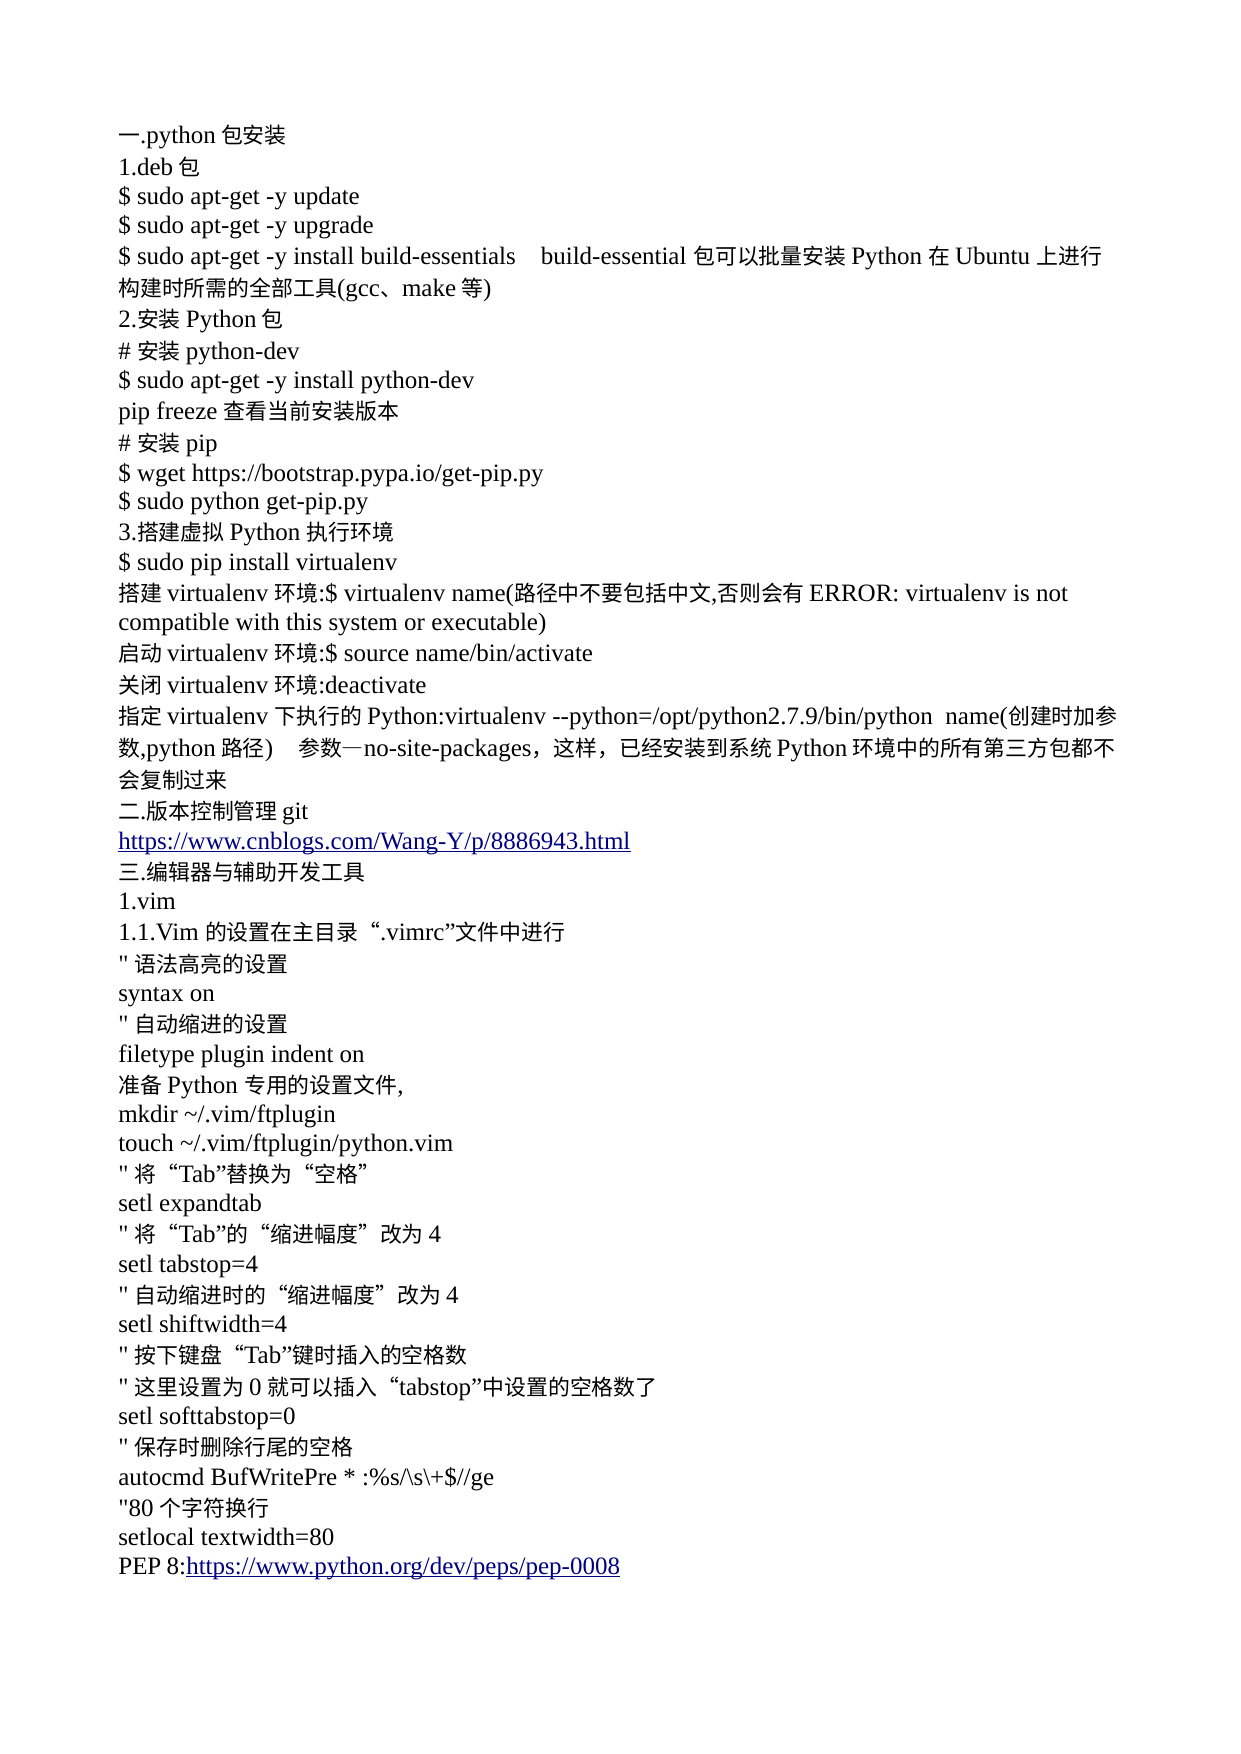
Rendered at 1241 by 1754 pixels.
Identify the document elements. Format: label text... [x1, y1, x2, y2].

text "80 个字符换行 [118, 1491, 1122, 1522]
text 一.python包安装 [118, 118, 1122, 150]
text 指定 virtualenv 下执行的 Python:virtualenv --python=/opt/python2.7.9/bin/python name(创建时加参数,python路径) 参数—no-site-packages，这样，已经安装到系统Python环境中的所有第三方包都不会复制过来 [118, 699, 1122, 794]
text autocmd BufWritePre * :%s/\s\+$//ge [118, 1462, 1122, 1491]
text https://www.cnblogs.com/Wang-Y/p/8886943.html [118, 826, 1122, 855]
text 搭建 virtualenv 环境:$ virtualenv name(路径中不要包括中文,否则会有ERROR: virtualenv is not compatible with this system or executable) [118, 576, 1122, 636]
text pip freeze 查看当前安装版本 [118, 394, 1122, 426]
text " 将“Tab”的“缩进幅度”改为 4 [118, 1217, 1122, 1249]
text $ sudo apt-get -y install build-essentials build-essential 包可以批量安装 Python 在 Ubuntu 上进行构建时所需的全部工具(gcc、make等) [118, 239, 1122, 302]
text 关闭 virtualenv 环境:deactivate [118, 668, 1122, 699]
text 1.1.Vim 的设置在主目录“.vimrc”文件中进行 [118, 915, 1122, 947]
text PEP 8:https://www.python.org/dev/peps/pep-0008 [118, 1551, 1122, 1580]
text " 保存时删除行尾的空格 [118, 1430, 1122, 1462]
text 2.安装 Python包 [118, 302, 1122, 334]
text setlocal textwidth=80 [118, 1522, 1122, 1551]
text " 自动缩进时的“缩进幅度”改为 4 [118, 1278, 1122, 1309]
text " 将“Tab”替换为“空格” [118, 1157, 1122, 1188]
text " 这里设置为 0 就可以插入“tabstop”中设置的空格数了 [118, 1370, 1122, 1401]
text syntax on [118, 978, 1122, 1007]
text touch ~/.vim/ftplugin/python.vim [118, 1128, 1122, 1157]
text $ sudo apt-get -y update [118, 181, 1122, 210]
text $ sudo python get-pip.py [118, 486, 1122, 515]
text # 安装 python-dev [118, 334, 1122, 366]
text 准备 Python 专用的设置文件, [118, 1068, 1122, 1099]
text $ sudo apt-get -y install python-dev [118, 366, 1122, 394]
text 1.deb包 [118, 150, 1122, 181]
text " 自动缩进的设置 [118, 1007, 1122, 1039]
text 二.版本控制管理git [118, 794, 1122, 826]
text $ sudo pip install virtualenv [118, 547, 1122, 576]
text setl expandtab [118, 1188, 1122, 1217]
text " 按下键盘“Tab”键时插入的空格数 [118, 1338, 1122, 1370]
text # 安装 pip [118, 426, 1122, 458]
text 三.编辑器与辅助开发工具 [118, 855, 1122, 886]
text setl softtabstop=0 [118, 1401, 1122, 1430]
text 1.vim [118, 886, 1122, 915]
text setl shiftwidth=4 [118, 1309, 1122, 1338]
text 3.搭建虚拟 Python 执行环境 [118, 515, 1122, 547]
text mkdir ~/.vim/ftplugin [118, 1099, 1122, 1128]
text $ sudo apt-get -y upgrade [118, 210, 1122, 239]
text $ wget https://bootstrap.pypa.io/get-pip.py [118, 458, 1122, 486]
text setl tabstop=4 [118, 1249, 1122, 1278]
text 启动 virtualenv 环境:$ source name/bin/activate [118, 636, 1122, 668]
text " 语法高亮的设置 [118, 947, 1122, 978]
text filetype plugin indent on [118, 1039, 1122, 1068]
